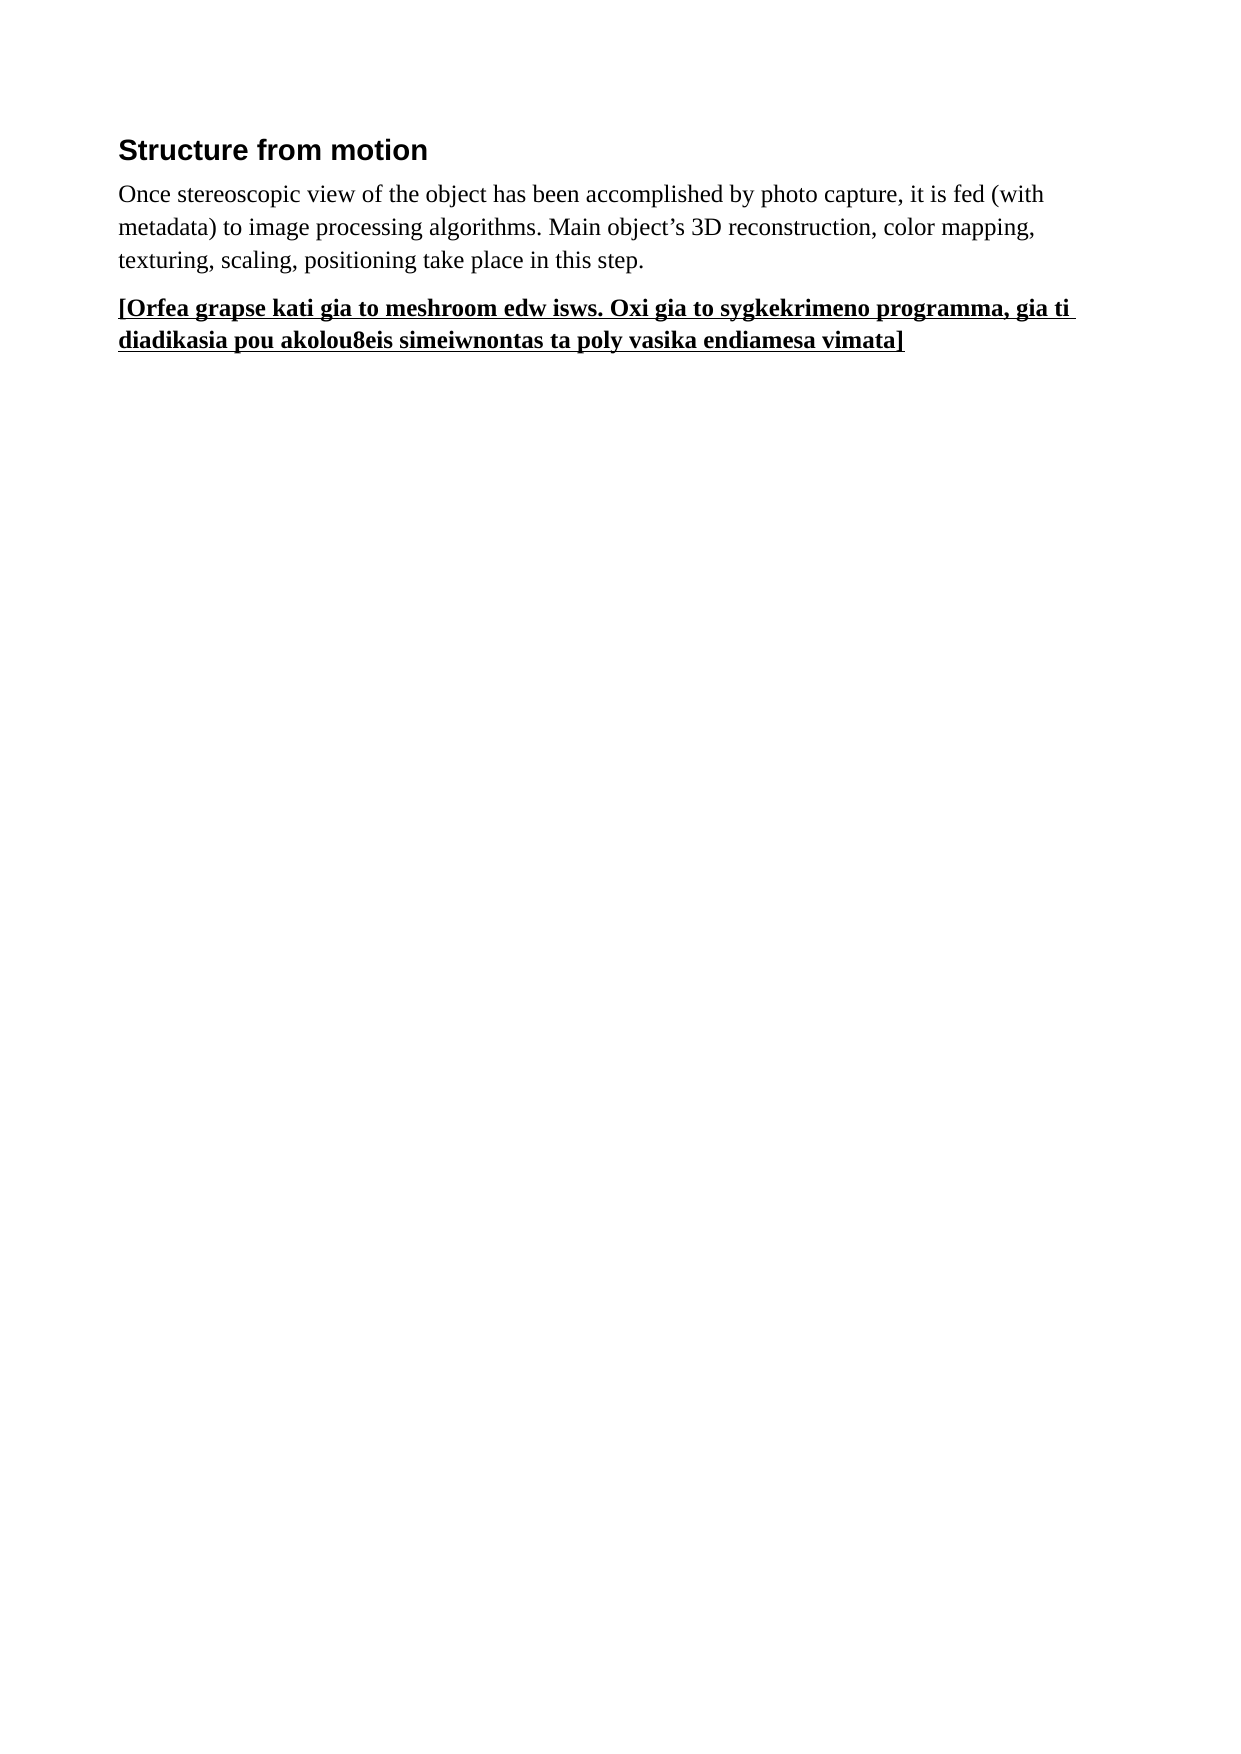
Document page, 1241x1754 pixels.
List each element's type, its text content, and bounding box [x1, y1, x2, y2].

text Once stereoscopic view of the object has been accomplished by photo capture, it is fed (with metadata) to image processing algorithms. Main object’s 3D reconstruction, color mapping, texturing, scaling, positioning take place in this step. [118, 179, 1122, 274]
text [Orfea grapse kati gia to meshroom edw isws. Oxi gia to sygkekrimeno programma, gia ti diadikasia pou akolou8eis simeiwnontas ta poly vasika endiamesa vimata] [118, 293, 1122, 354]
subtitle Structure from motion [118, 133, 1122, 166]
